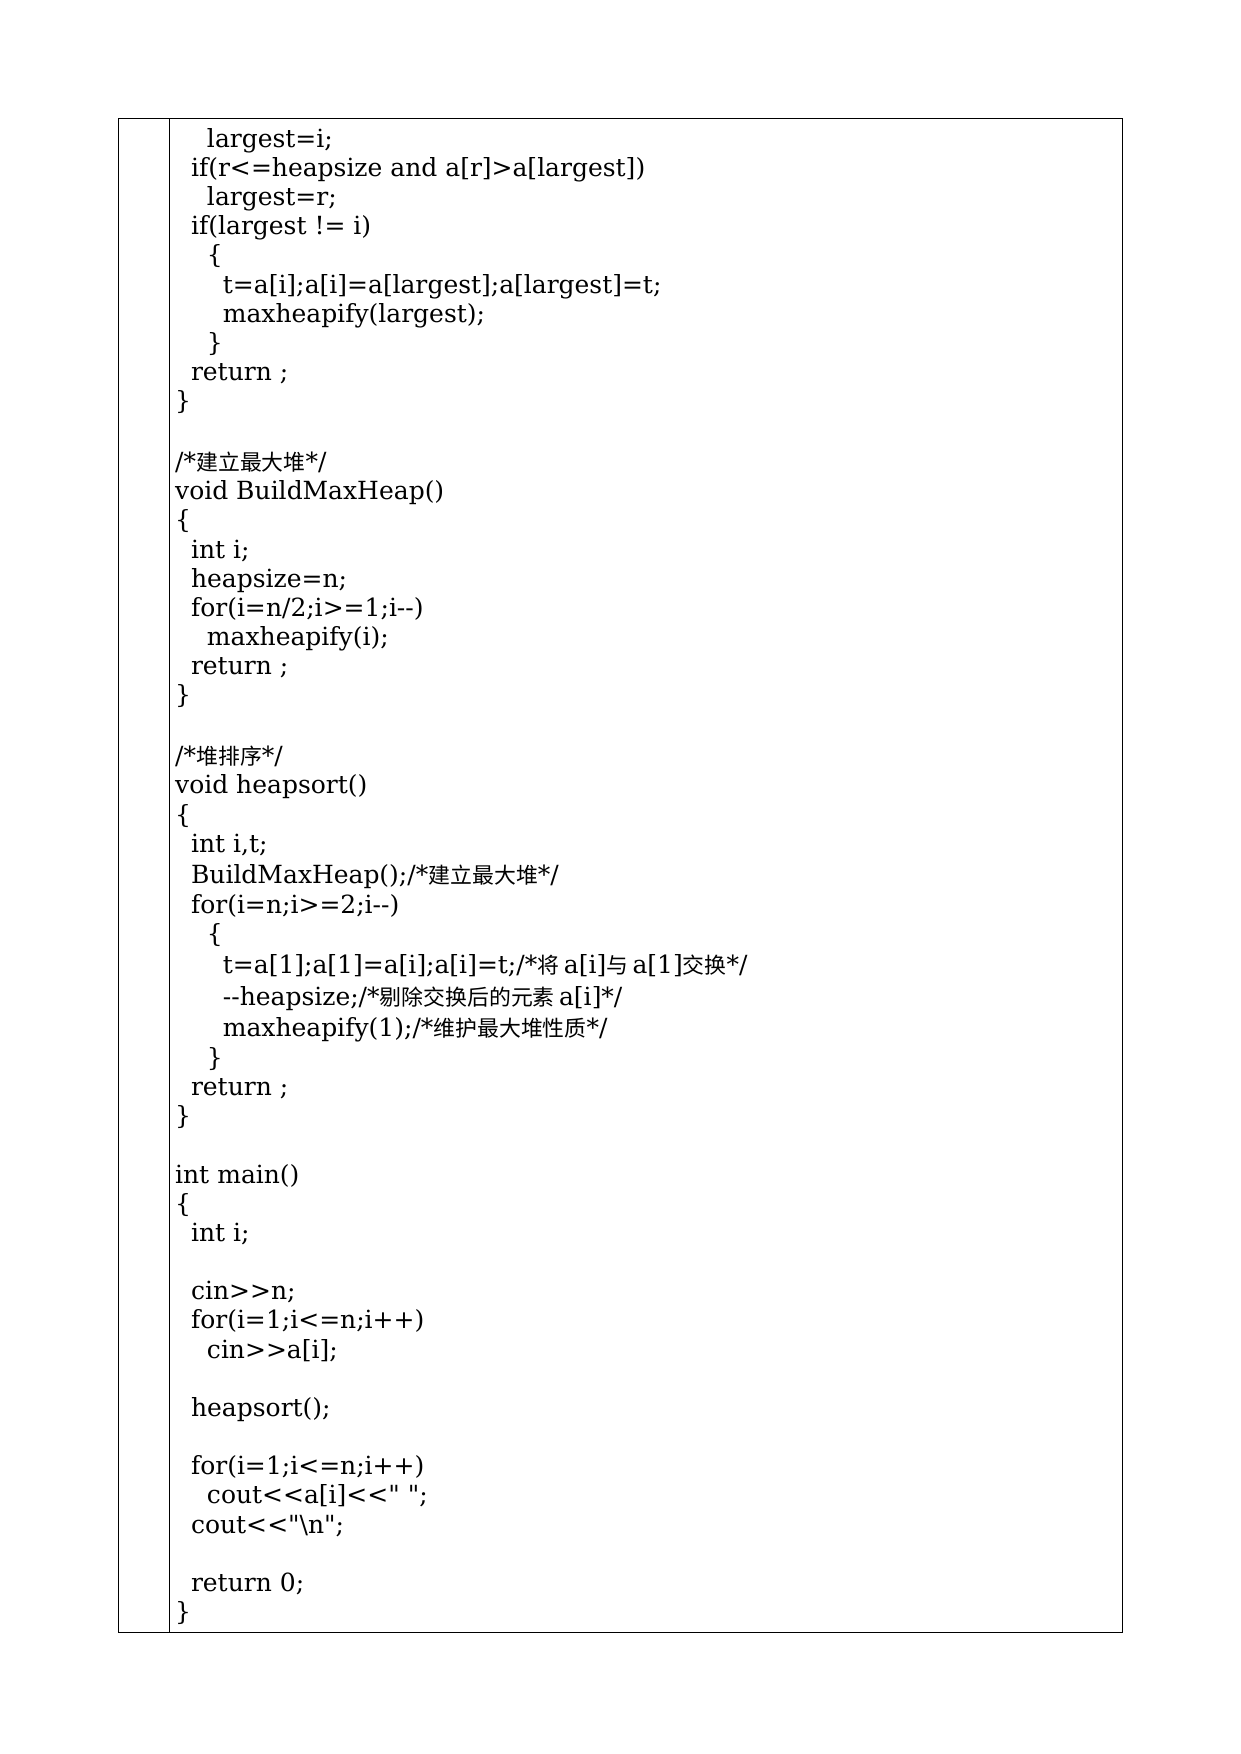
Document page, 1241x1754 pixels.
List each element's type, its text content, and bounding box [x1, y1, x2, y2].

table_header largest=i; if(r<=heapsize and a[r]>a[largest]) largest=r; if(largest != i) { t=a[i];a[i]=a[largest];a[largest]=t; maxheapify(largest); } return ; } /*建立最大堆*/ void BuildMaxHeap() { int i; heapsize=n; for(i=n/2;i>=1;i--) maxheapify(i); return ; } /*堆排序*/ void heapsort() { int i,t; BuildMaxHeap();/*建立最大堆*/ for(i=n;i>=2;i--) { t=a[1];a[1]=a[i];a[i]=t;/*将a[i]与a[1]交换*/ --heapsize;/*剔除交换后的元素a[i]*/ maxheapify(1);/*维护最大堆性质*/ } return ; } int main() { int i; cin>>n; for(i=1;i<=n;i++) cin>>a[i]; heapsort(); for(i=1;i<=n;i++) cout<<a[i]<<" "; cout<<"\n"; return 0; } [170, 119, 1122, 1632]
table_header [119, 119, 169, 1632]
